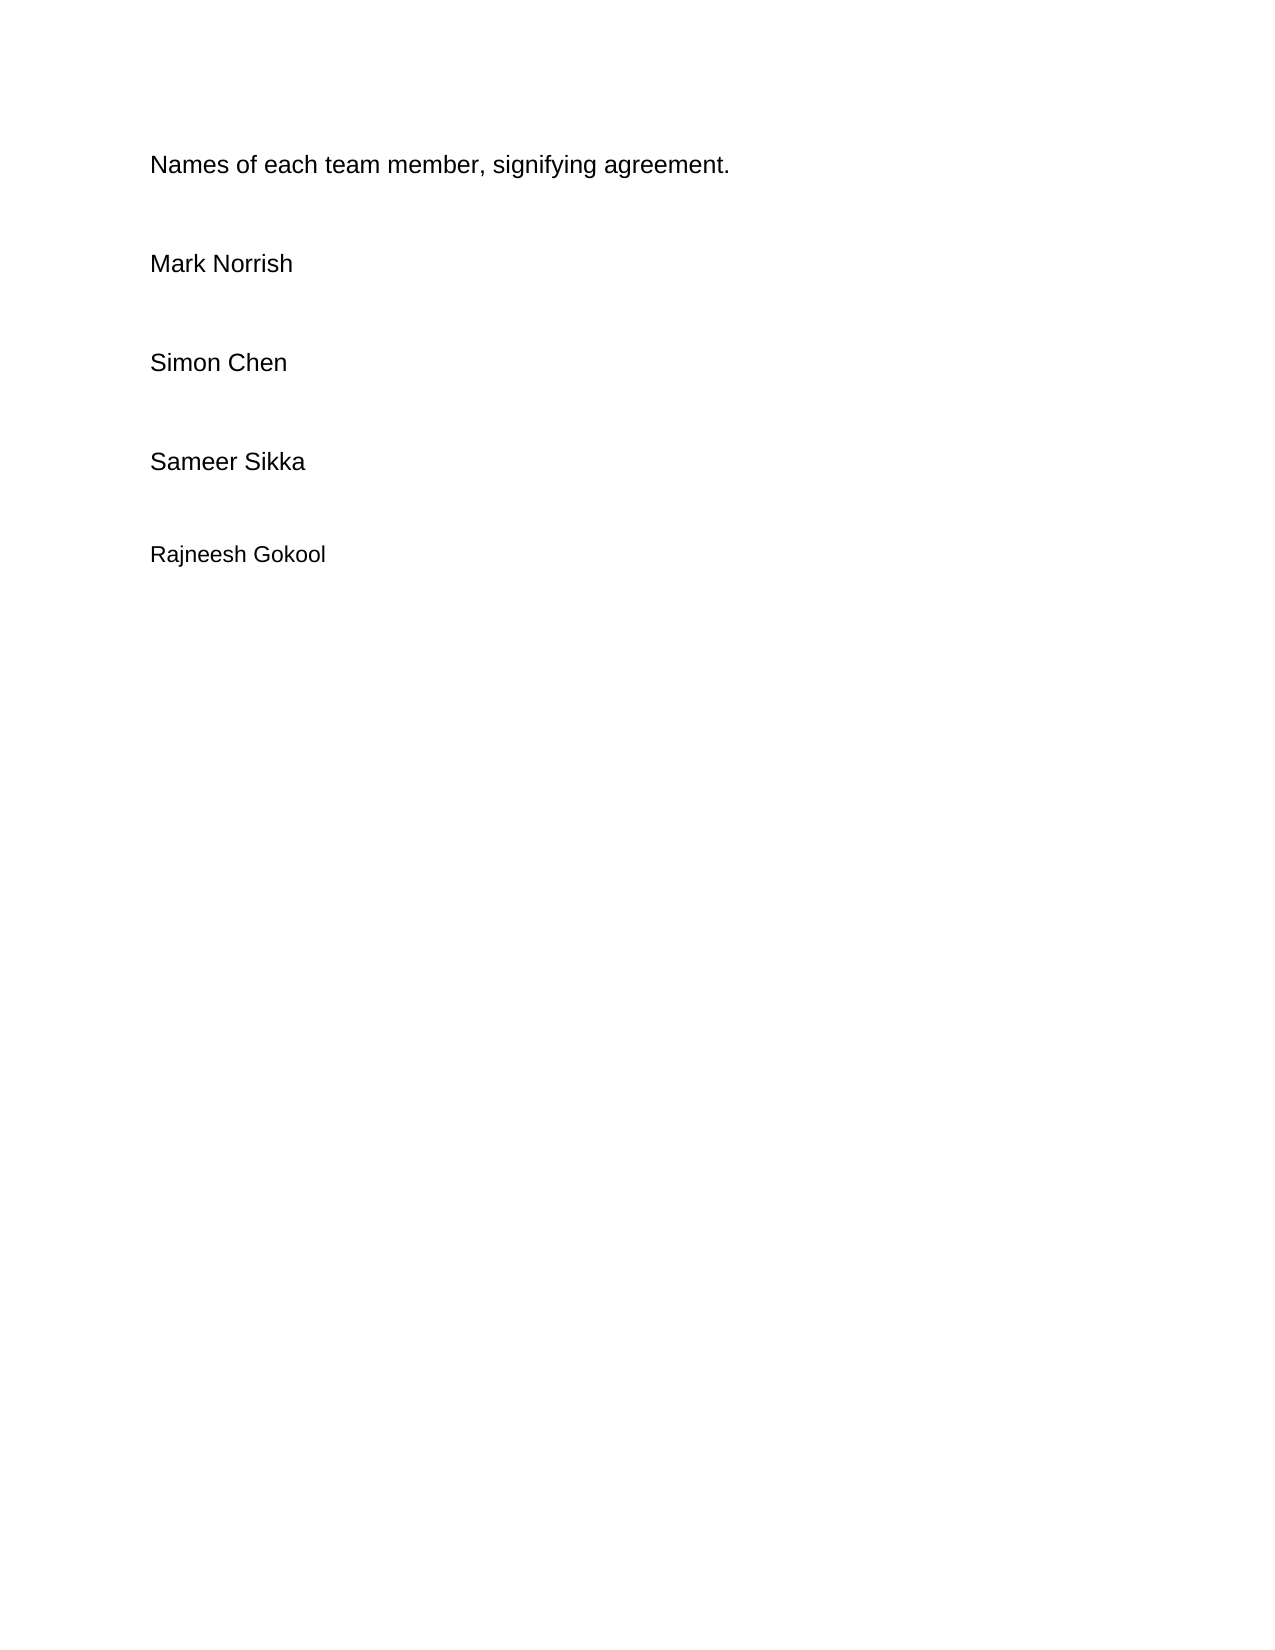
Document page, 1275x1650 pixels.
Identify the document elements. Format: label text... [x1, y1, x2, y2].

text Rajneesh Gokool [150, 541, 1125, 567]
text Simon Chen [150, 348, 1125, 377]
text Sameer Sikka [150, 447, 1125, 476]
text Names of each team member, signifying agreement. [150, 150, 1125, 179]
text Mark Norrish [150, 249, 1125, 278]
